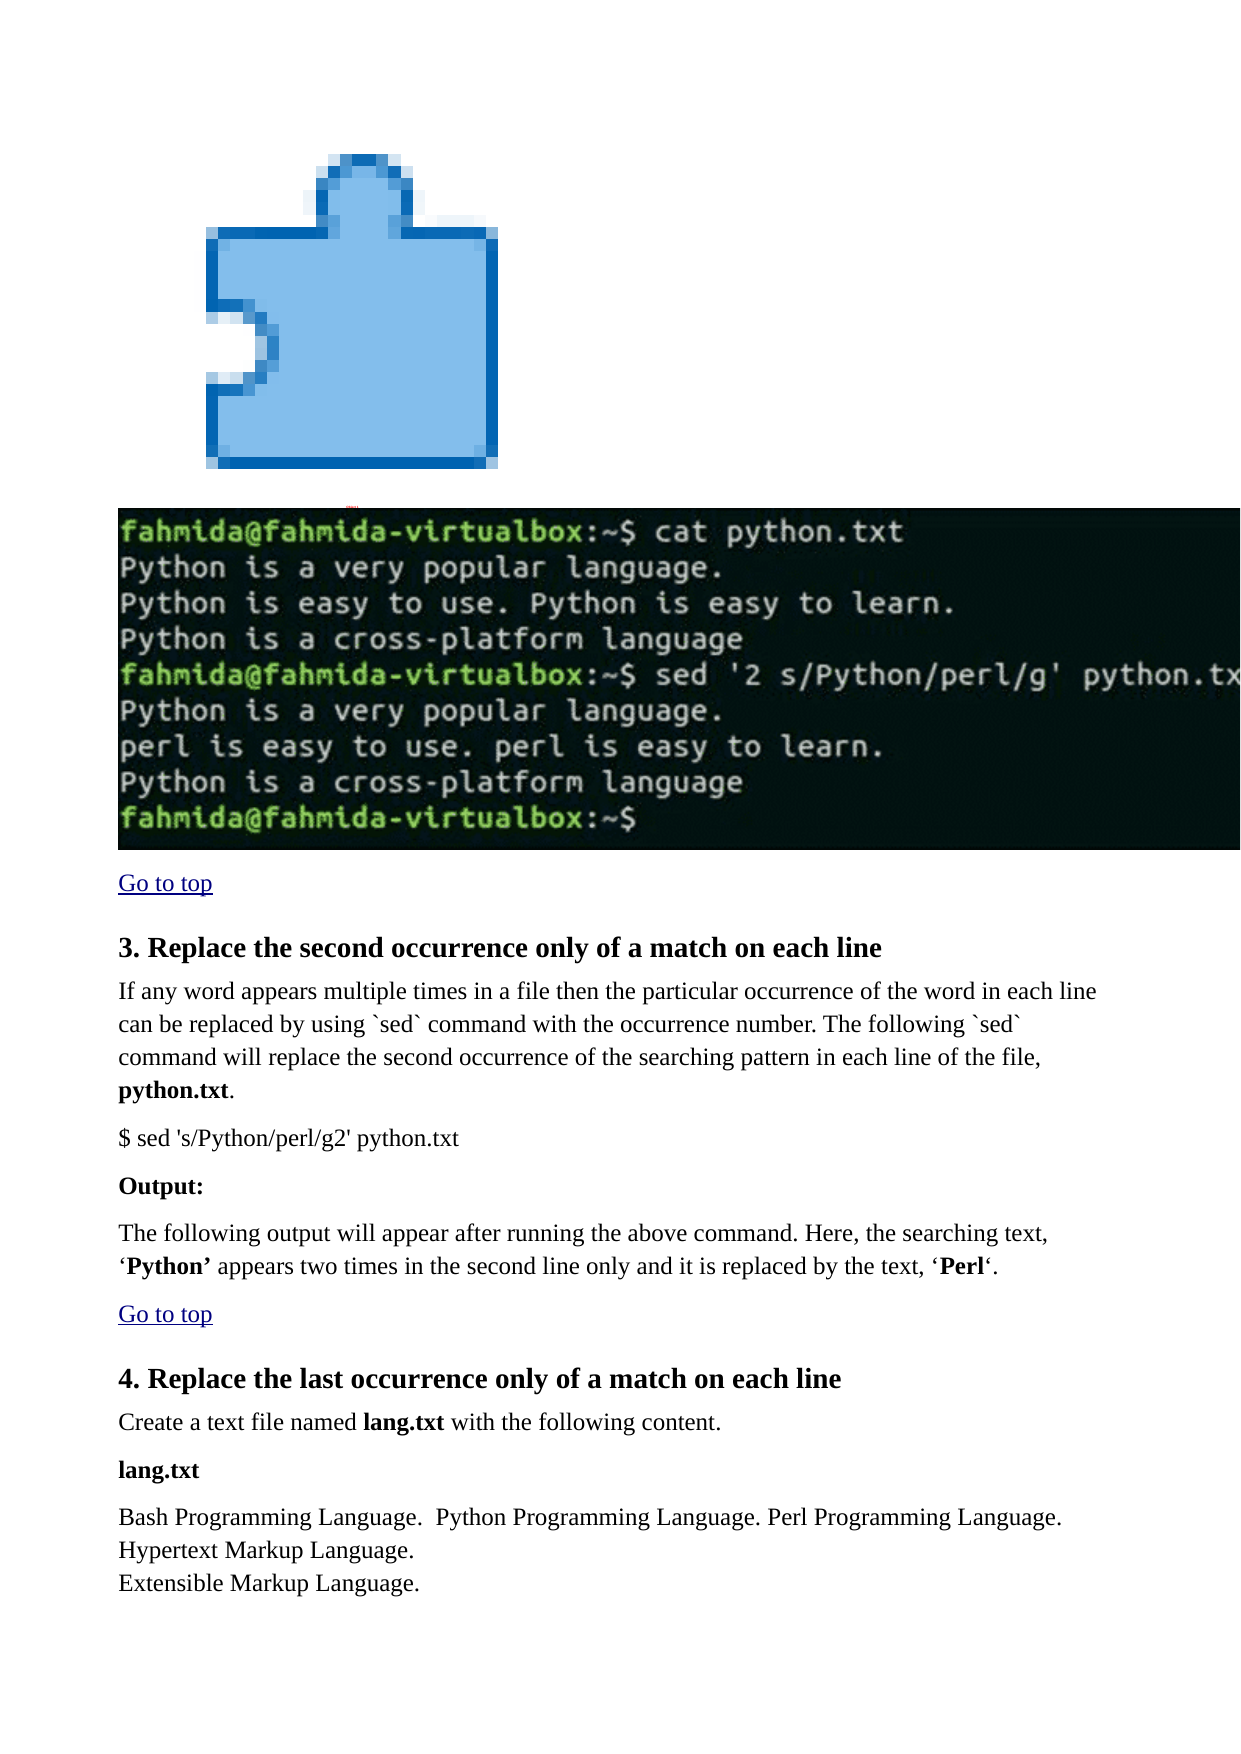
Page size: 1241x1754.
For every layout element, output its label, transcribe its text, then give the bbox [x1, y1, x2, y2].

text lang.txt [118, 1455, 1122, 1483]
subtitle 3. Replace the second occurrence only of a match on each line [118, 930, 1122, 964]
text Bash Programming Language. Python Programming Language. Perl Programming Language. Hypertext Markup Language. Extensible Markup Language. [118, 1502, 1122, 1597]
text If any word appears multiple times in a file then the particular occurrence of the word in each line can be replaced by using `sed` command with the occurrence number. The following `sed` command will replace the second occurrence of the searching pattern in each line of the file, python.txt. [118, 976, 1122, 1104]
text Go to top [118, 1299, 1122, 1328]
subtitle 4. Replace the last occurrence only of a match on each line [118, 1361, 1122, 1395]
text Create a text file named lang.txt with the following content. [118, 1407, 1122, 1436]
text $ sed 's/Python/perl/g2' python.txt [118, 1123, 1122, 1152]
picture [118, 508, 1241, 850]
text The following output will appear after running the above command. Here, the searching text, ‘Python’ appears two times in the second line only and it is replaced by the text, ‘Perl‘. [118, 1218, 1122, 1280]
text Go to top [118, 868, 1122, 897]
text Output: [118, 1171, 1122, 1199]
